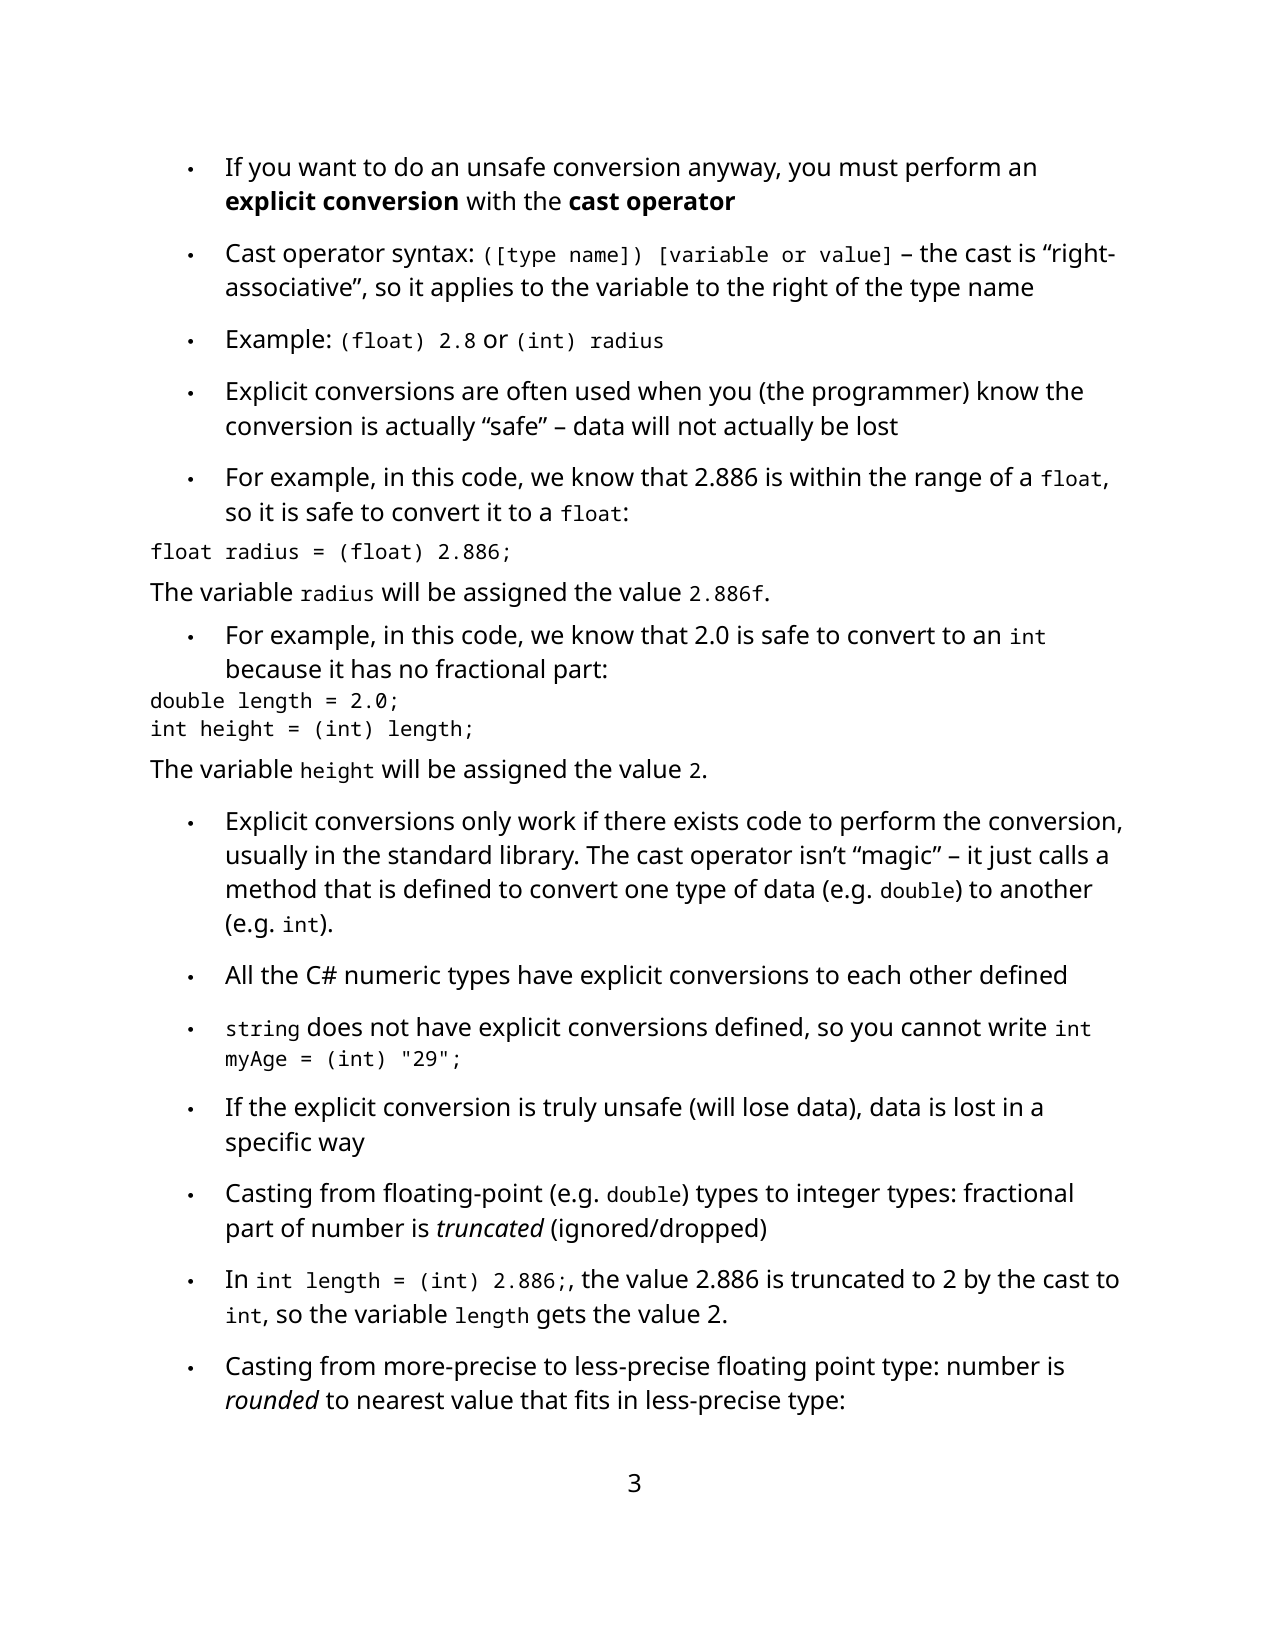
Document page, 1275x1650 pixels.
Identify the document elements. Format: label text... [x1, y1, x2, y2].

list If the explicit conversion is truly unsafe (will lose data), data is lost in a specific way [187, 1090, 1125, 1158]
list Explicit conversions only work if there exists code to perform the conversion, usually in the standard library. The cast operator isn’t “magic” – it just calls a method that is defined to convert one type of data (e.g. double) to another (e.g. int). [187, 803, 1125, 940]
list Cast operator syntax: ([type name]) [variable or value] – the cast is “right-associative”, so it applies to the variable to the right of the type name [187, 236, 1125, 304]
list Casting from floating-point (e.g. double) types to integer types: fractional part of number is truncated (ignored/dropped) [187, 1176, 1125, 1244]
text int height = (int) length; [150, 714, 1125, 743]
text double length = 2.0; [150, 686, 1125, 714]
list Explicit conversions are often used when you (the programmer) know the conversion is actually “safe” – data will not actually be lost [187, 374, 1125, 442]
list Example: (float) 2.8 or (int) radius [187, 322, 1125, 356]
list In int length = (int) 2.886;, the value 2.886 is truncated to 2 by the cast to int, so the variable length gets the value 2. [187, 1262, 1125, 1330]
list string does not have explicit conversions defined, so you cannot write int myAge = (int) "29"; [187, 1010, 1125, 1072]
list For example, in this code, we know that 2.886 is within the range of a float, so it is safe to convert it to a float: [187, 460, 1125, 528]
text float radius = (float) 2.886; [150, 537, 1125, 566]
text The variable radius will be assigned the value 2.886f. [150, 574, 1125, 609]
list All the C# numeric types have explicit conversions to each other defined [187, 958, 1125, 992]
list Casting from more-precise to less-precise floating point type: number is rounded to nearest value that fits in less-precise type: [187, 1348, 1125, 1416]
list If you want to do an unsafe conversion anyway, you must perform an explicit conversion with the cast operator [187, 150, 1125, 218]
text The variable height will be assigned the value 2. [150, 752, 1125, 786]
list For example, in this code, we know that 2.0 is safe to convert to an int because it has no fractional part: [187, 618, 1125, 686]
